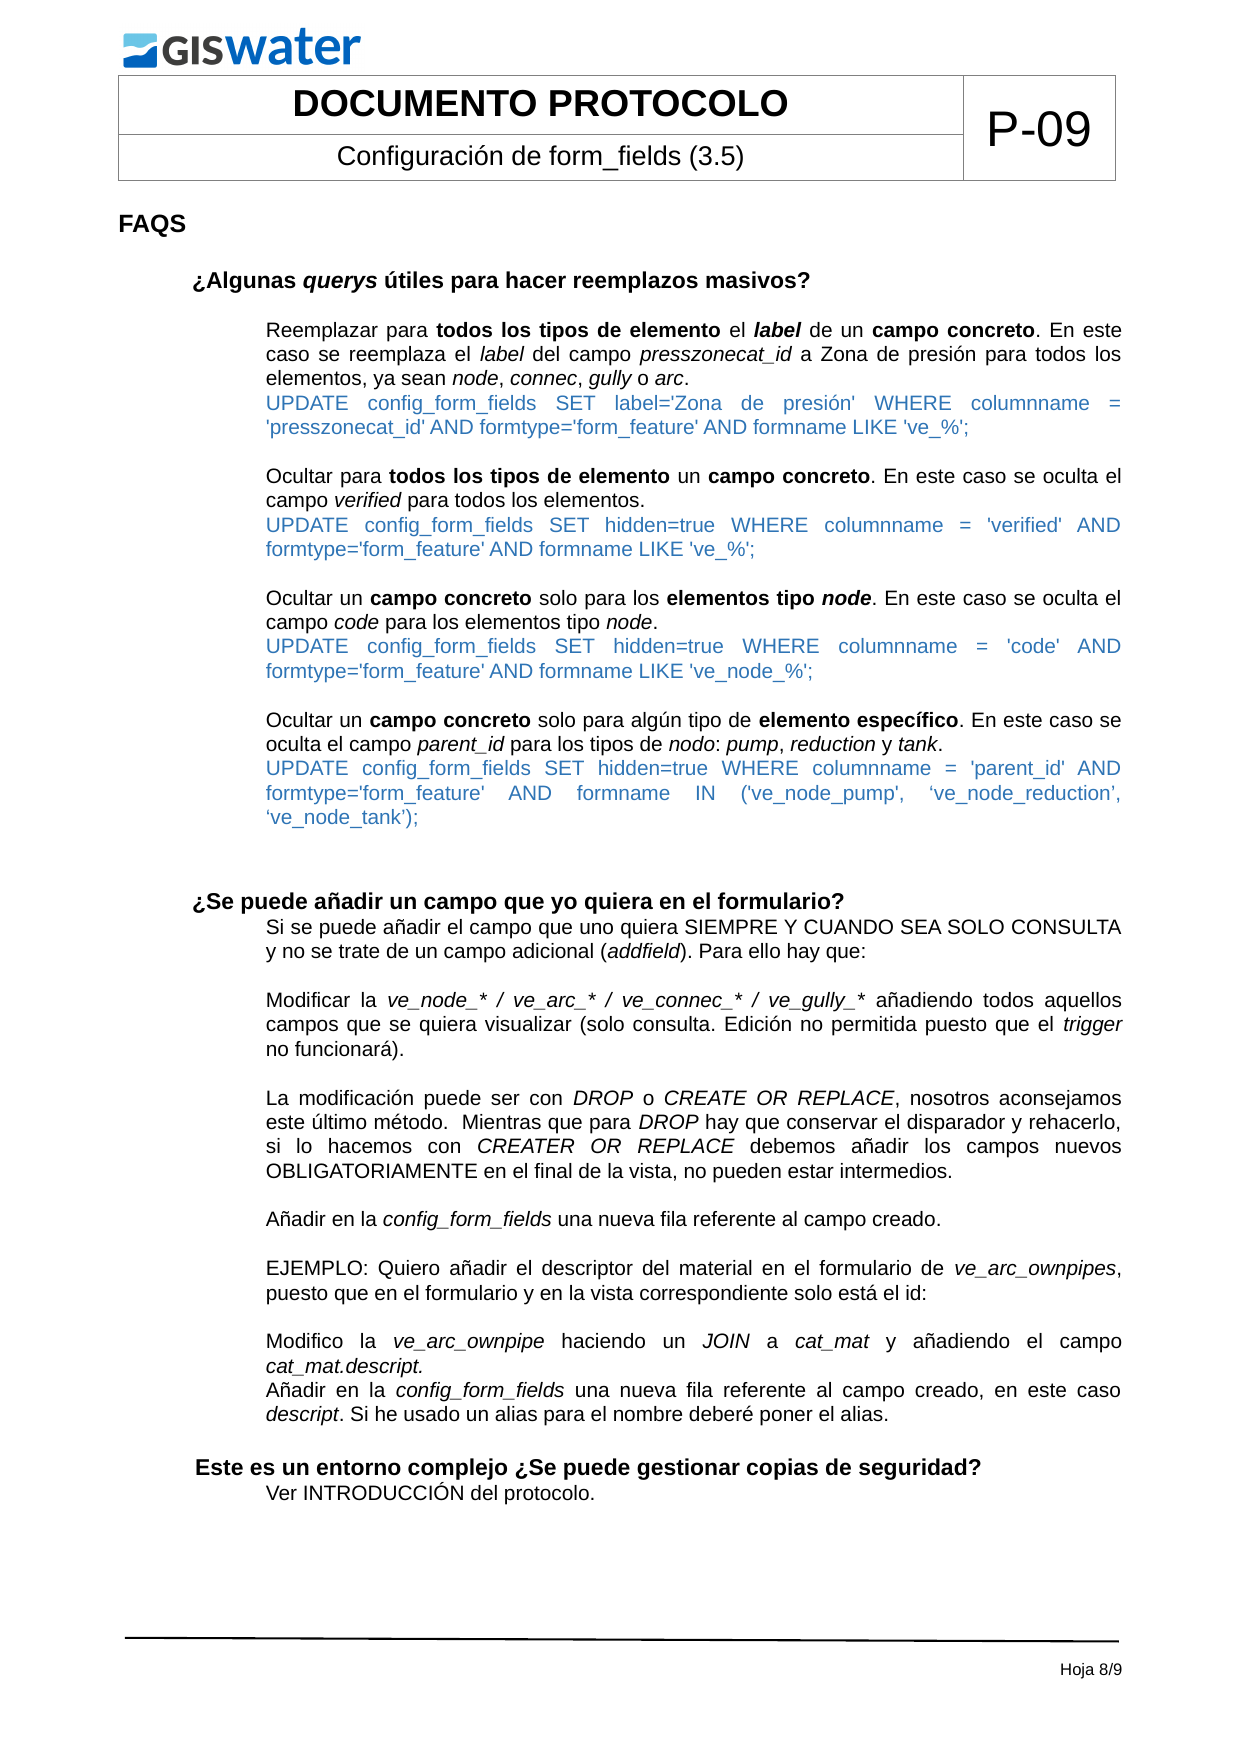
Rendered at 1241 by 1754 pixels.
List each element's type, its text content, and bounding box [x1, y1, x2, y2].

list Ver INTRODUCCIÓN del protocolo. [266, 1480, 1122, 1504]
list UPDATE config_form_fields SET label='Zona de presión' WHERE columnname = 'presszonecat_id' AND formtype='form_feature' AND formname LIKE 've_%'; [266, 391, 1122, 439]
list Ocultar un campo concreto solo para los elementos tipo node. En este caso se oculta el campo code para los elementos tipo node. [266, 586, 1122, 634]
picture [119, 23, 365, 72]
list UPDATE config_form_fields SET hidden=true WHERE columnname = 'code' AND formtype='form_feature' AND formname LIKE 've_node_%'; [266, 634, 1122, 683]
list UPDATE config_form_fields SET hidden=true WHERE columnname = 'parent_id' AND formtype='form_feature' AND formname IN ('ve_node_pump', ‘ve_node_reduction’, ‘ve_node_tank’); [266, 756, 1122, 829]
list Este es un entorno complejo ¿Se puede gestionar copias de seguridad? [195, 1453, 1122, 1480]
list ¿Algunas querys útiles para hacer reemplazos masivos? [192, 267, 1122, 293]
list Reemplazar para todos los tipos de elemento el label de un campo concreto. En este caso se reemplaza el label del campo presszonecat_id a Zona de presión para todos los elementos, ya sean node, connec, gully o arc. [266, 317, 1122, 390]
list Modificar la ve_node_* / ve_arc_* / ve_connec_* / ve_gully_* añadiendo todos aquellos campos que se quiera visualizar (solo consulta. Edición no permitida puesto que el trigger no funcionará). [266, 988, 1122, 1061]
list Ocultar para todos los tipos de elemento un campo concreto. En este caso se oculta el campo verified para todos los elementos. [228, 464, 1122, 512]
list FAQS [118, 209, 1122, 238]
list Ocultar un campo concreto solo para algún tipo de elemento específico. En este caso se oculta el campo parent_id para los tipos de nodo: pump, reduction y tank. [266, 707, 1122, 756]
list Modifico la ve_arc_ownpipe haciendo un JOIN a cat_mat y añadiendo el campo cat_mat.descript. [266, 1329, 1122, 1377]
list EJEMPLO: Quiero añadir el descriptor del material en el formulario de ve_arc_ownpipes, puesto que en el formulario y en la vista correspondiente solo está el id: [266, 1256, 1122, 1304]
list Añadir en la config_form_fields una nueva fila referente al campo creado. [266, 1207, 1122, 1231]
list La modificación puede ser con DROP o CREATE OR REPLACE, nosotros aconsejamos este último método. Mientras que para DROP hay que conservar el disparador y rehacerlo, si lo hacemos con CREATER OR REPLACE debemos añadir los campos nuevos OBLIGATORIAMENTE en el final de la vista, no pueden estar intermedios. [266, 1085, 1122, 1182]
list Añadir en la config_form_fields una nueva fila referente al campo creado, en este caso descript. Si he usado un alias para el nombre deberé poner el alias. [266, 1378, 1122, 1426]
list Si se puede añadir el campo que uno quiera SIEMPRE Y CUANDO SEA SOLO CONSULTA y no se trate de un campo adicional (addfield). Para ello hay que: [266, 915, 1122, 963]
list ¿Se puede añadir un campo que yo quiera en el formulario? [192, 888, 1122, 914]
list UPDATE config_form_fields SET hidden=true WHERE columnname = 'verified' AND formtype='form_feature' AND formname LIKE 've_%'; [266, 512, 1122, 561]
